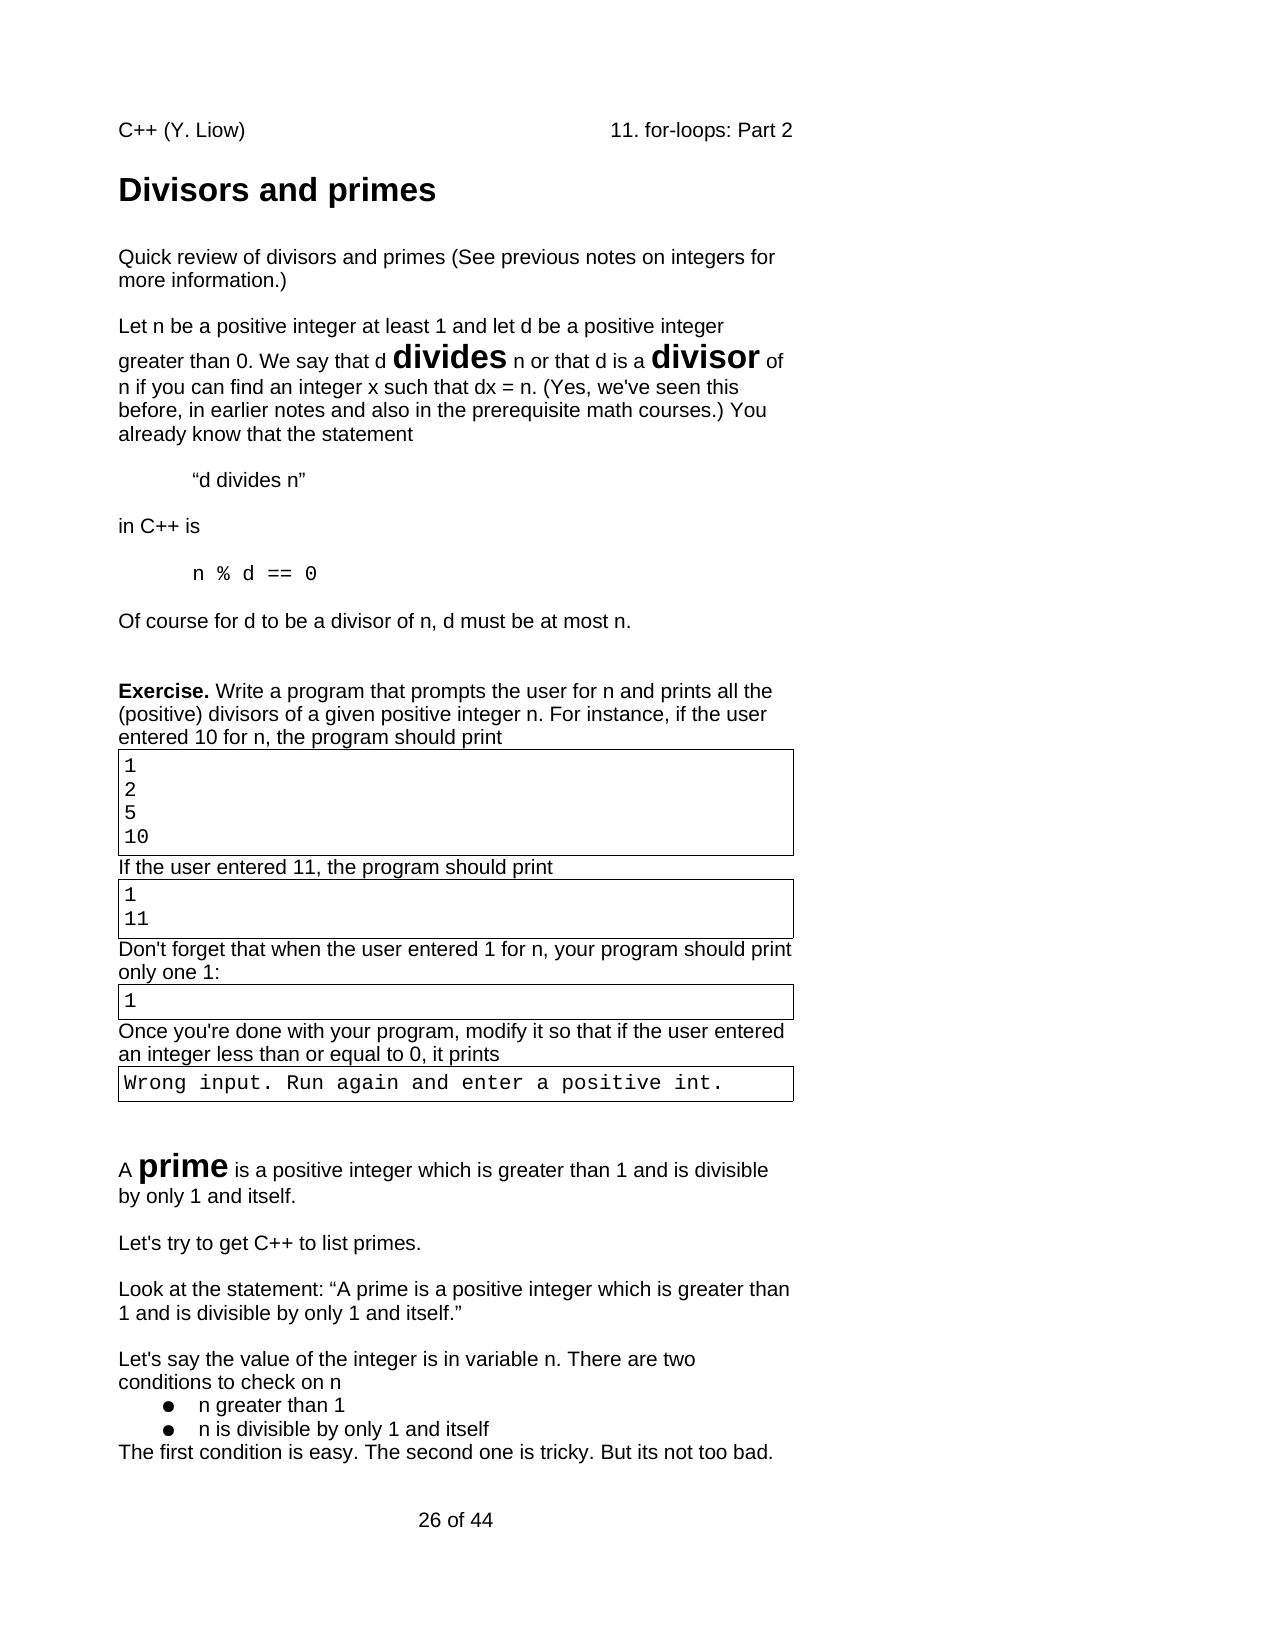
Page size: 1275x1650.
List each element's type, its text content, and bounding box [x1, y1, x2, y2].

text If the user entered 11, the program should print [118, 856, 793, 879]
text Exercise. Write a program that prompts the user for n and prints all the (positive) divisors of a given positive integer n. For instance, if the user entered 10 for n, the program should print [118, 679, 793, 749]
text Of course for d to be a divisor of n, d must be at most n. [118, 610, 793, 633]
text Look at the statement: “A prime is a positive integer which is greater than 1 and is divisible by only 1 and itself.” [118, 1278, 793, 1324]
table_header 1 2 5 10 [119, 750, 793, 855]
text “d divides n” [118, 468, 793, 492]
text Let n be a positive integer at least 1 and let d be a positive integer greater than 0. We say that d divides n or that d is a divisor of n if you can find an integer x such that dx = n. (Yes, we've seen this before, in earlier notes and also in the prerequisite math courses.) You already know that the statement [118, 315, 793, 445]
text Divisors and primes [118, 171, 793, 208]
text in C++ is [118, 515, 793, 538]
text Quick review of divisors and primes (See previous notes on integers for more information.) [118, 245, 793, 292]
table_header Wrong input. Run again and enter a positive int. [119, 1067, 793, 1101]
table_header 1 11 [119, 880, 793, 937]
text n % d == 0 [118, 561, 793, 587]
table_header 1 [119, 985, 793, 1019]
text The first condition is easy. The second one is tricky. But its not too bad. [118, 1440, 793, 1464]
text Don't forget that when the user entered 1 for n, your program should print only one 1: [118, 939, 793, 984]
text Once you're done with your program, modify it so that if the user entered an integer less than or equal to 0, it prints [118, 1020, 793, 1066]
text Let's try to get C++ to list primes. [118, 1231, 793, 1254]
text A prime is a positive integer which is greater than 1 and is divisible by only 1 and itself. [118, 1148, 793, 1208]
text Let's say the value of the integer is in variable n. There are two conditions to check on n [118, 1347, 793, 1394]
list n greater than 1 [192, 1394, 793, 1417]
list n is divisible by only 1 and itself [192, 1417, 793, 1440]
